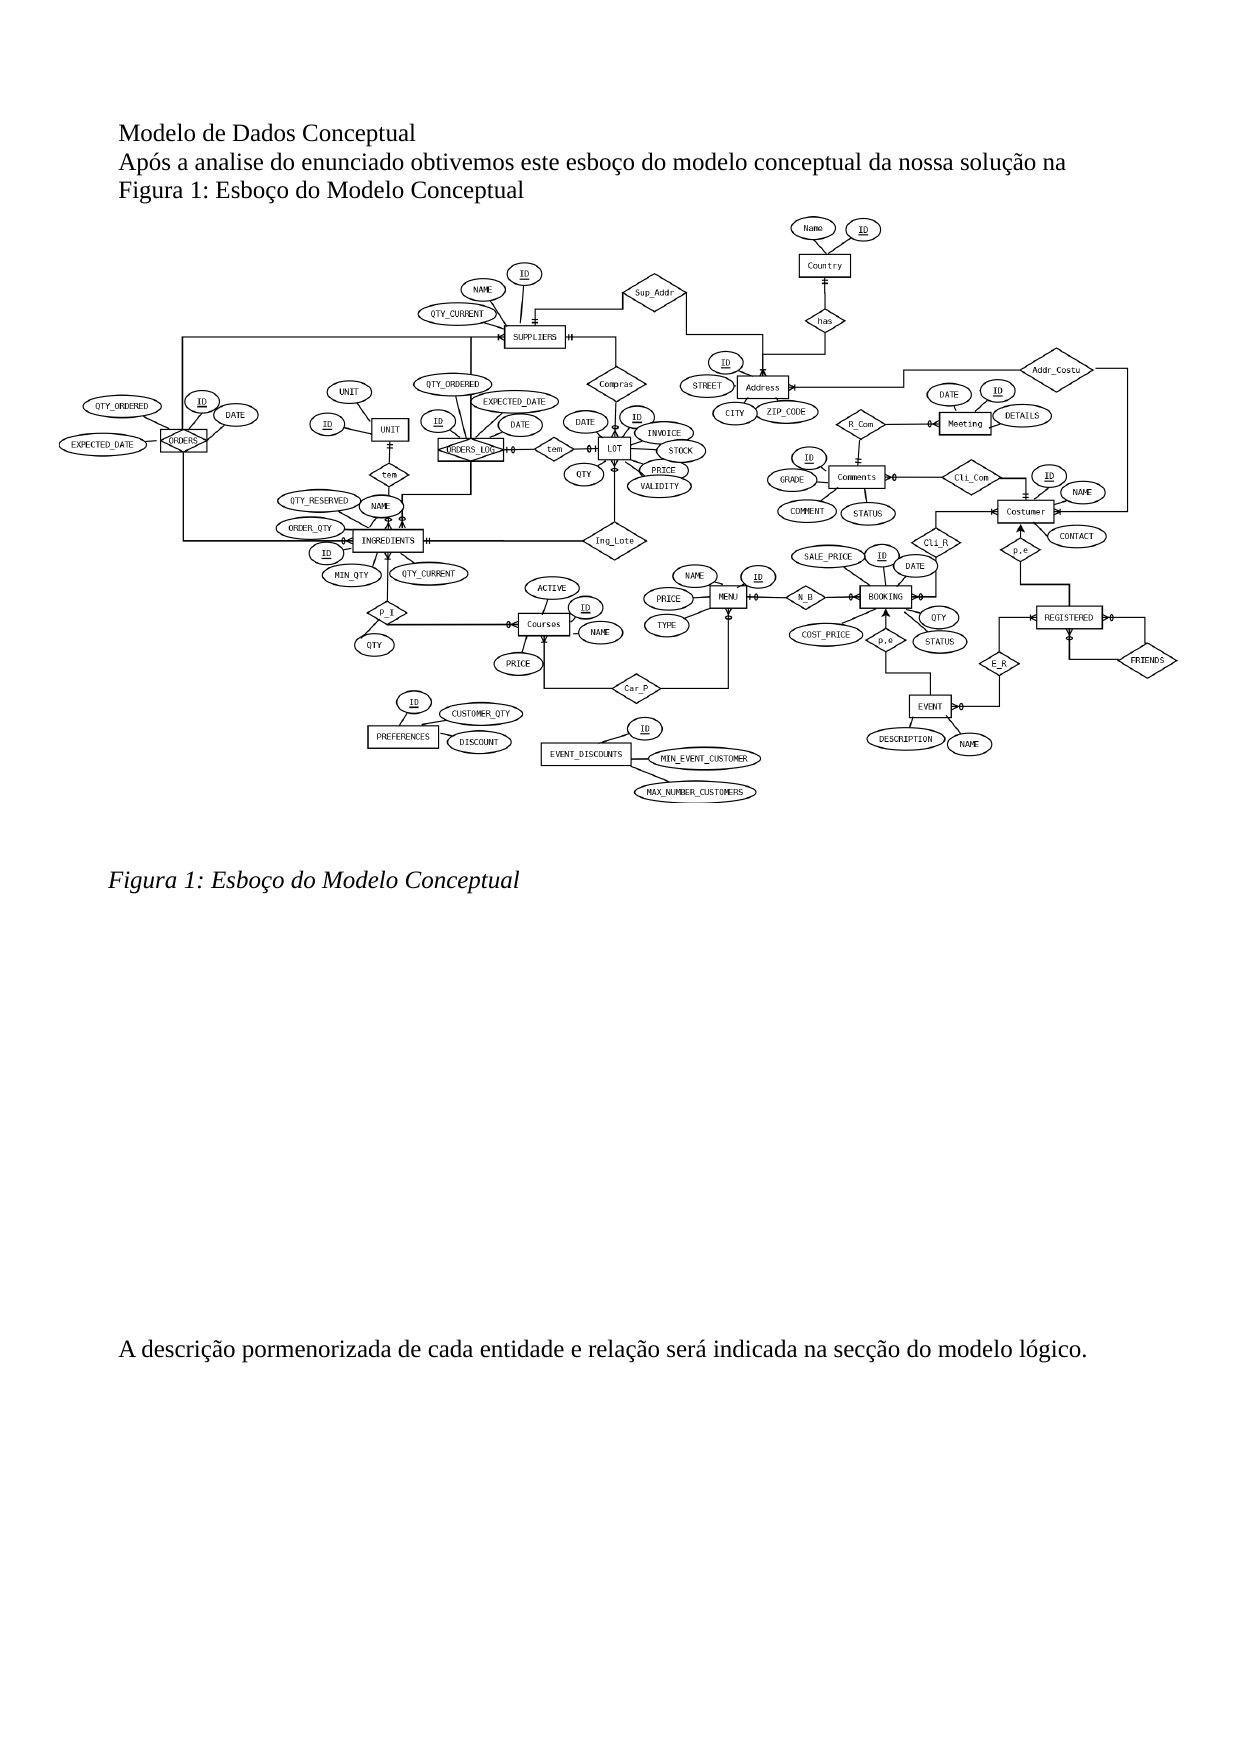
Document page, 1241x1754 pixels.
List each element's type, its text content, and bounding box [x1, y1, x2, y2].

text Após a analise do enunciado obtivemos este esboço do modelo conceptual da nossa solução na Figura 1: Esboço do Modelo Conceptual [118, 147, 1122, 204]
text Figura 1: Esboço do Modelo Conceptual [108, 865, 1053, 894]
text A descrição pormenorizada de cada entidade e relação será indicada na secção do modelo lógico. [118, 1334, 1122, 1363]
picture [58, 216, 1182, 803]
subtitle Modelo de Dados Conceptual [118, 118, 1122, 147]
